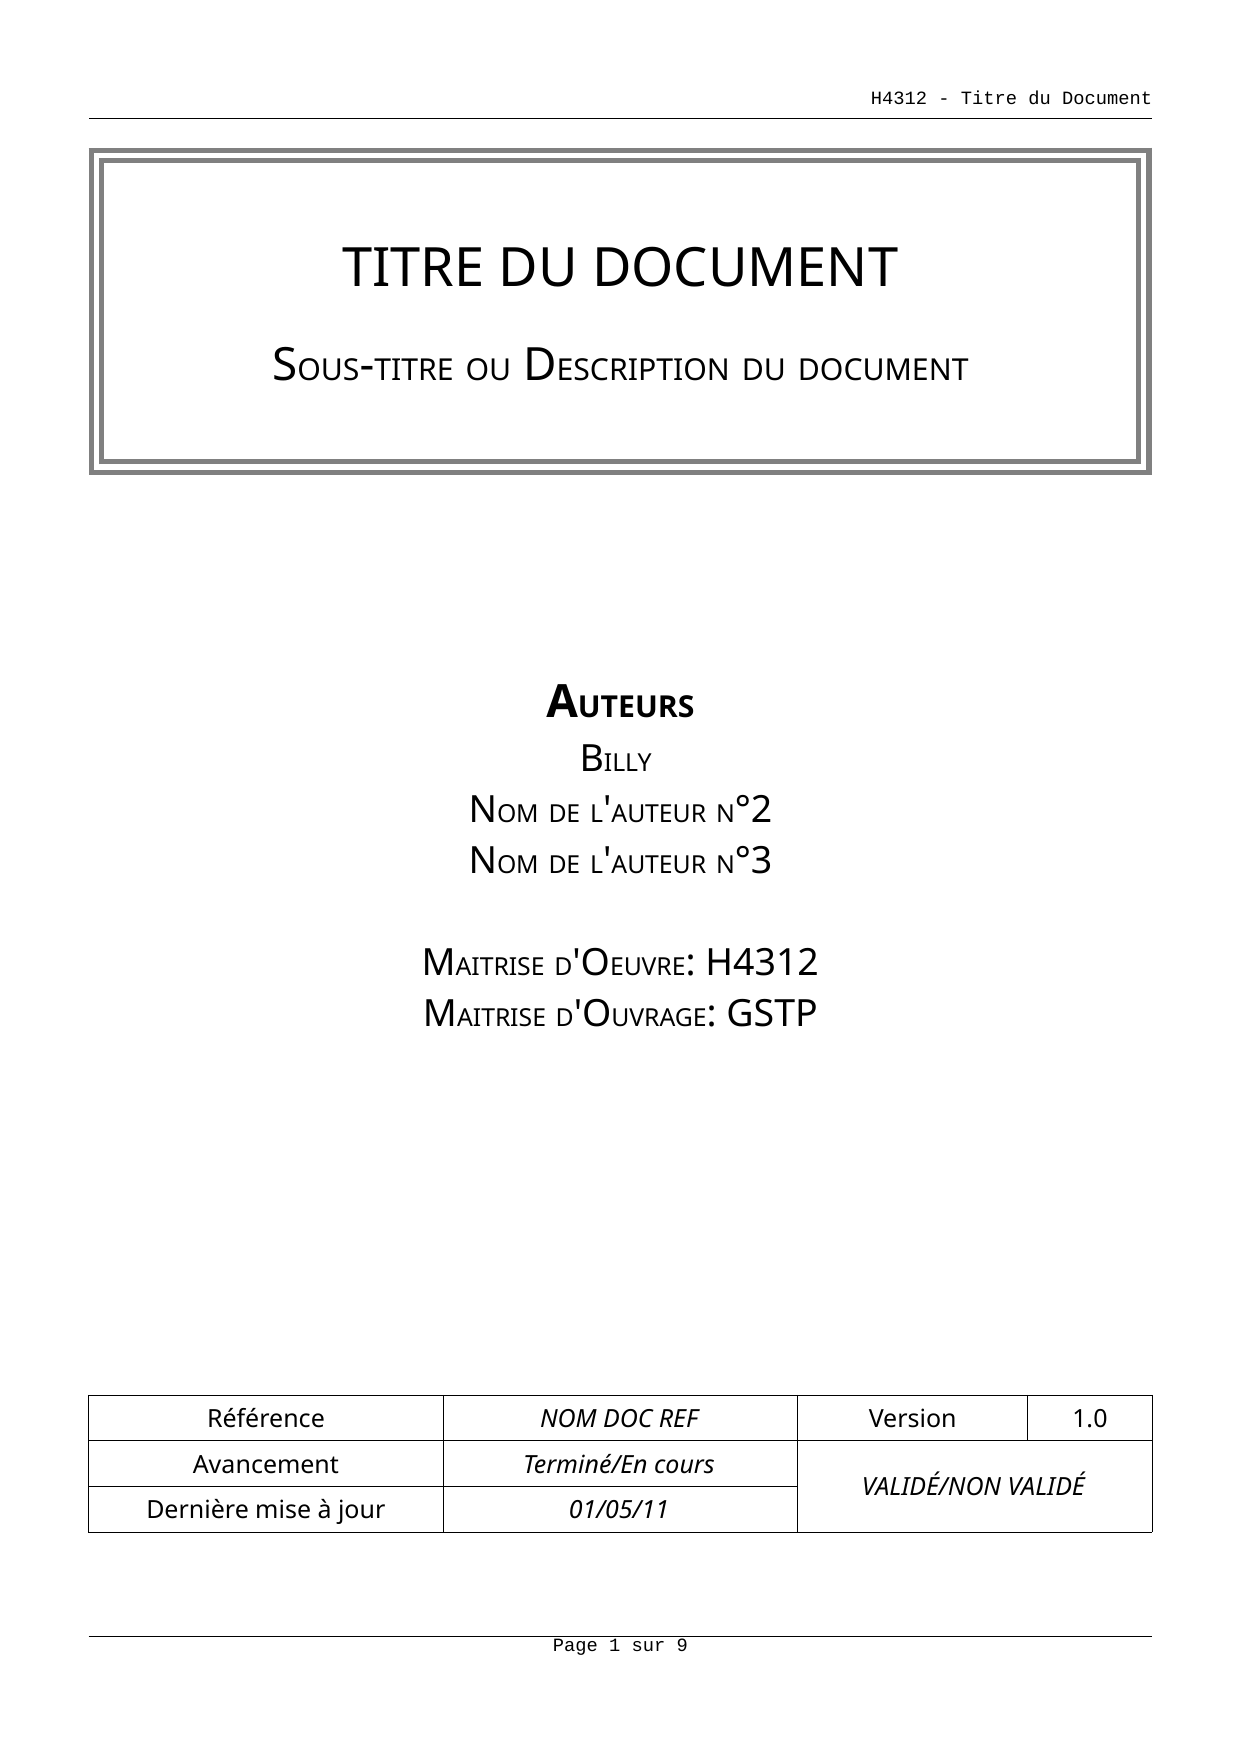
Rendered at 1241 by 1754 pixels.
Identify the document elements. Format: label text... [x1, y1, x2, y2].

text Auteurs [88, 669, 1152, 731]
text Sous-titre ou Description du document [104, 313, 1136, 376]
table_header 1.0 [1028, 1396, 1152, 1440]
text Nom de l'auteur n°3 [88, 833, 1152, 884]
table_cell Terminé/En cours [444, 1441, 797, 1486]
text Titre du Document [104, 210, 1136, 302]
text Maitrise d'Oeuvre: H4312 [88, 935, 1152, 986]
text Billy [88, 731, 1152, 782]
table_header Référence [89, 1396, 443, 1440]
table_cell 01/05/11 [444, 1487, 797, 1532]
table_header Version [798, 1396, 1027, 1440]
text [94, 210, 99, 302]
text Nom de l'auteur n°2 [88, 782, 1152, 833]
table_cell VALIDÉ/NON VALIDÉ [798, 1441, 1152, 1532]
table_cell Avancement [89, 1441, 443, 1486]
text [1141, 210, 1146, 302]
text Maitrise d'Ouvrage: GSTP [88, 986, 1152, 1037]
table_header NOM DOC REF [444, 1396, 797, 1440]
table_cell Dernière mise à jour [89, 1487, 443, 1532]
